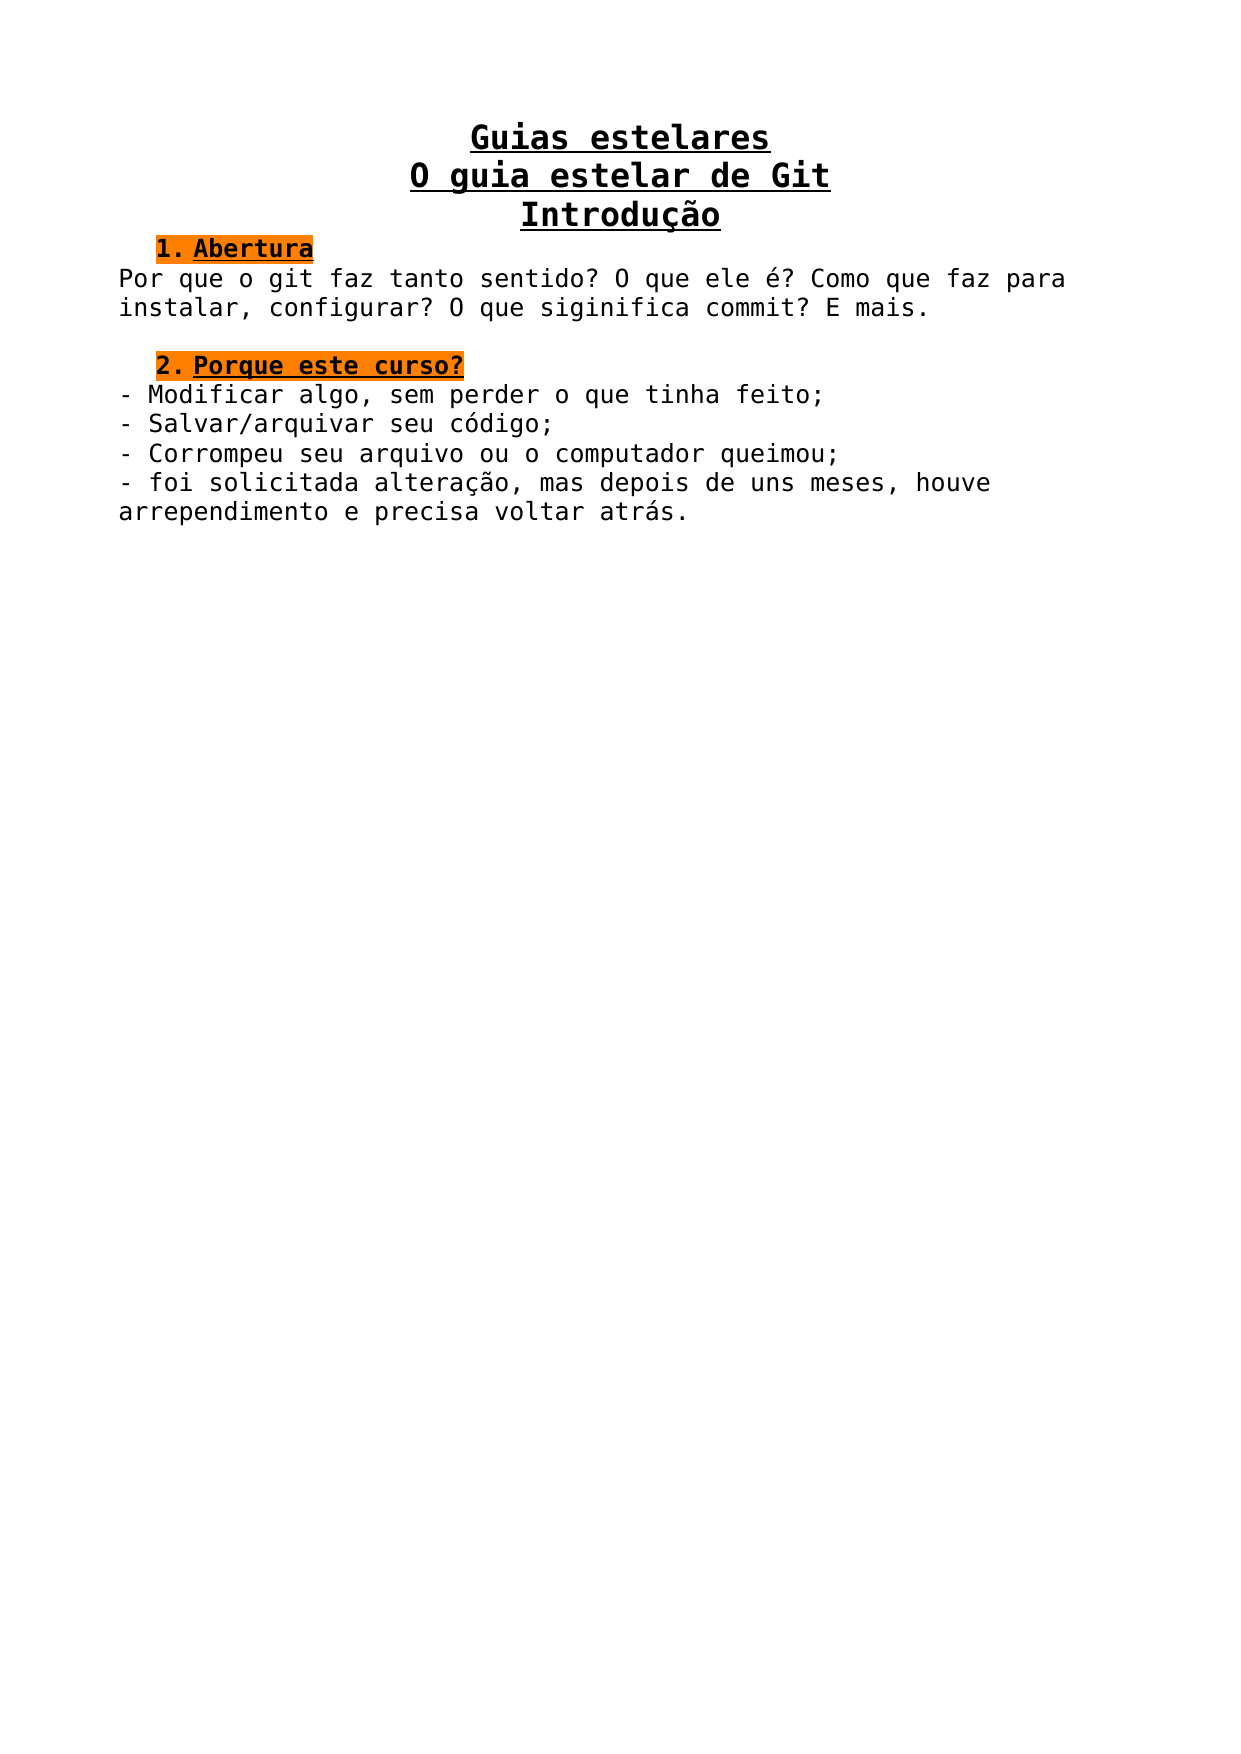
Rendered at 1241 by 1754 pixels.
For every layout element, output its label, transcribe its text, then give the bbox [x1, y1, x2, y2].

text - foi solicitada alteração, mas depois de uns meses, houve arrependimento e precisa voltar atrás. [118, 468, 1122, 526]
list Porque este curso? [193, 351, 1122, 381]
text Guias estelares [118, 118, 1122, 157]
text - Corrompeu seu arquivo ou o computador queimou; [118, 439, 1122, 468]
list Abertura [193, 235, 1122, 264]
text O guia estelar de Git [118, 157, 1122, 196]
text - Salvar/arquivar seu código; [118, 410, 1122, 439]
text Introdução [118, 196, 1122, 235]
text Por que o git faz tanto sentido? O que ele é? Como que faz para instalar, configurar? O que siginifica commit? E mais. [118, 264, 1122, 322]
text - Modificar algo, sem perder o que tinha feito; [118, 381, 1122, 410]
